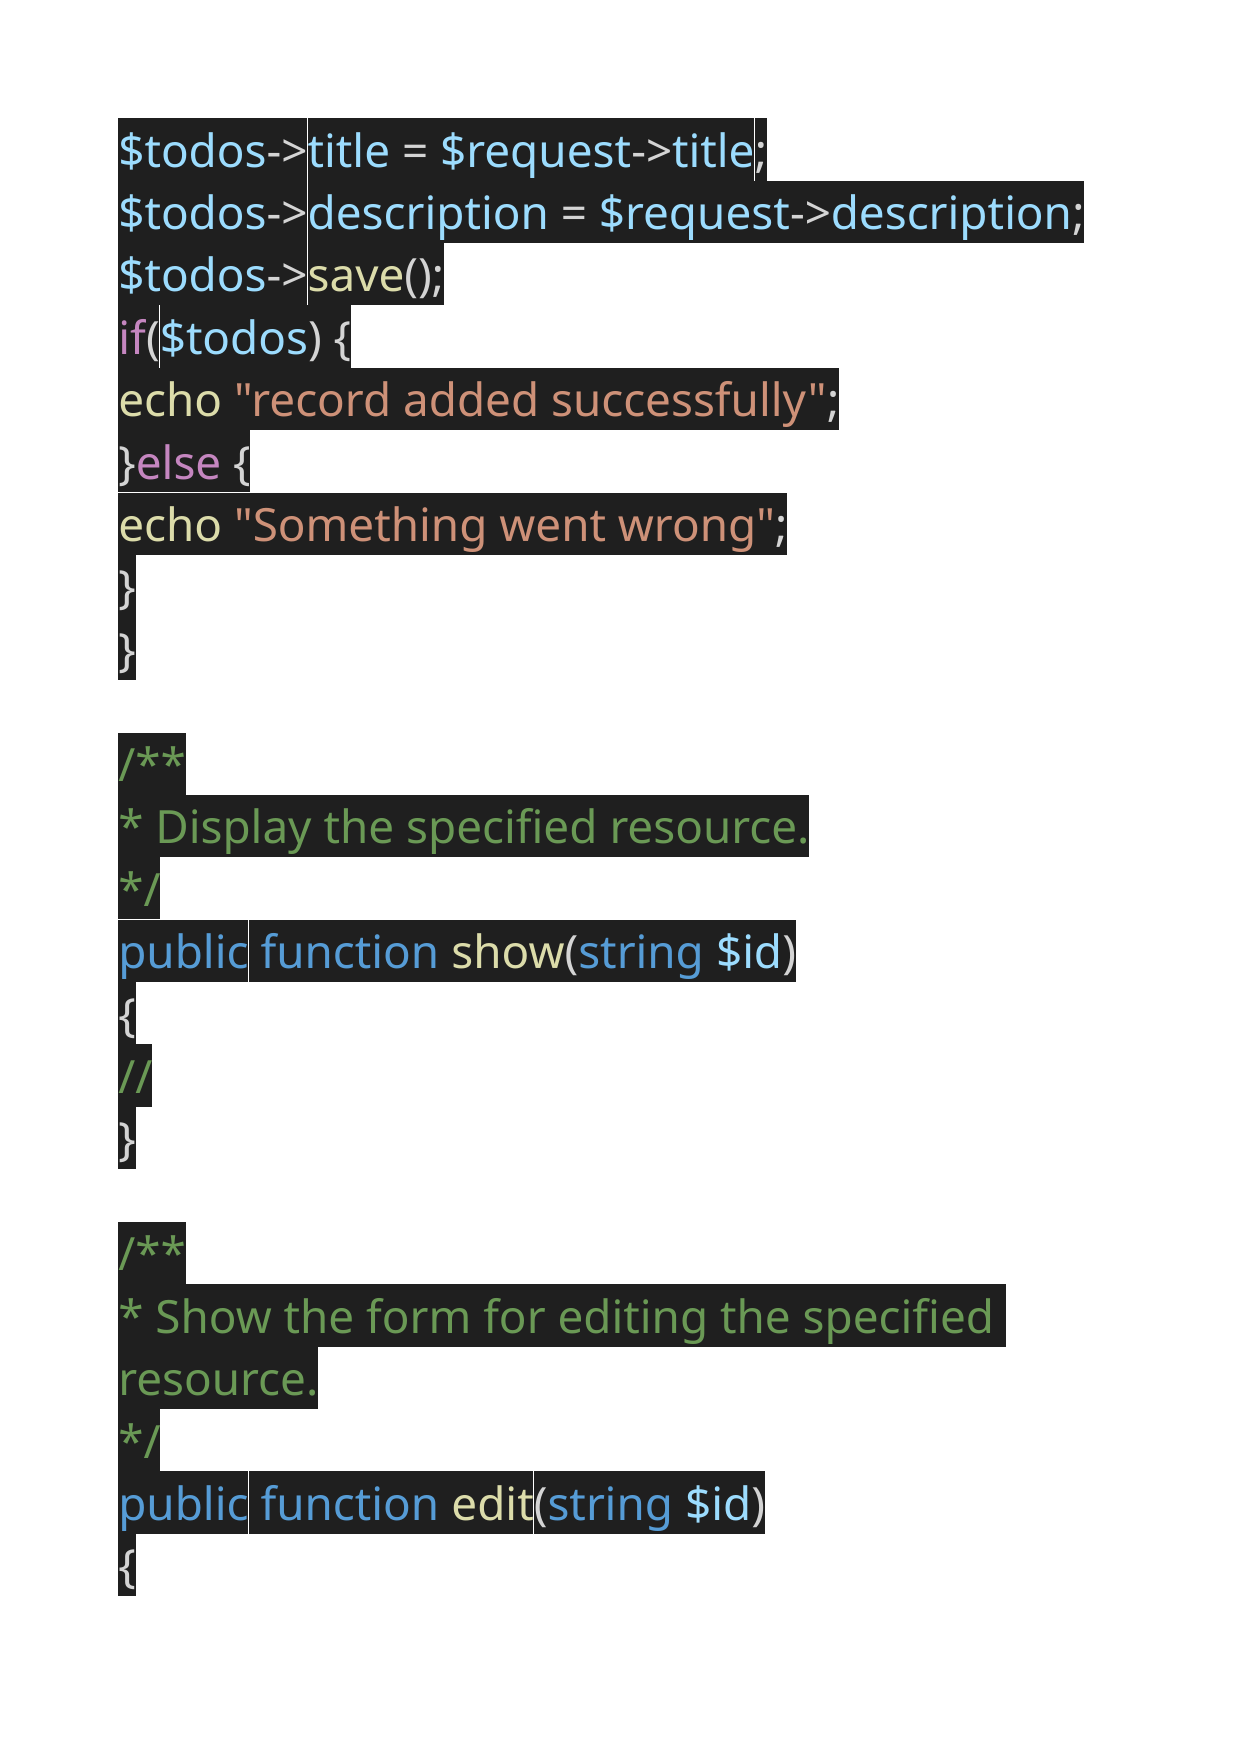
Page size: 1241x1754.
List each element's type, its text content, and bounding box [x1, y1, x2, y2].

text public function edit(string $id) [118, 1471, 1122, 1534]
text public function show(string $id) [118, 919, 1122, 982]
text echo "Something went wrong"; [118, 492, 1122, 555]
text { [118, 982, 1122, 1044]
text * Show the form for editing the specified resource. [118, 1284, 1122, 1409]
text $todos->title = $request->title; [118, 118, 1122, 181]
text /** [118, 732, 1122, 795]
text } [118, 555, 1122, 617]
text /** [118, 1222, 1122, 1284]
text */ [118, 1409, 1122, 1471]
text } [118, 617, 1122, 680]
text { [118, 1534, 1122, 1596]
text $todos->save(); [118, 243, 1122, 305]
text }else { [118, 430, 1122, 492]
text */ [118, 857, 1122, 919]
text // [118, 1044, 1122, 1107]
text echo "record added successfully"; [118, 368, 1122, 430]
text * Display the specified resource. [118, 795, 1122, 857]
text $todos->description = $request->description; [118, 181, 1122, 243]
text if($todos) { [118, 305, 1122, 368]
text } [118, 1107, 1122, 1169]
